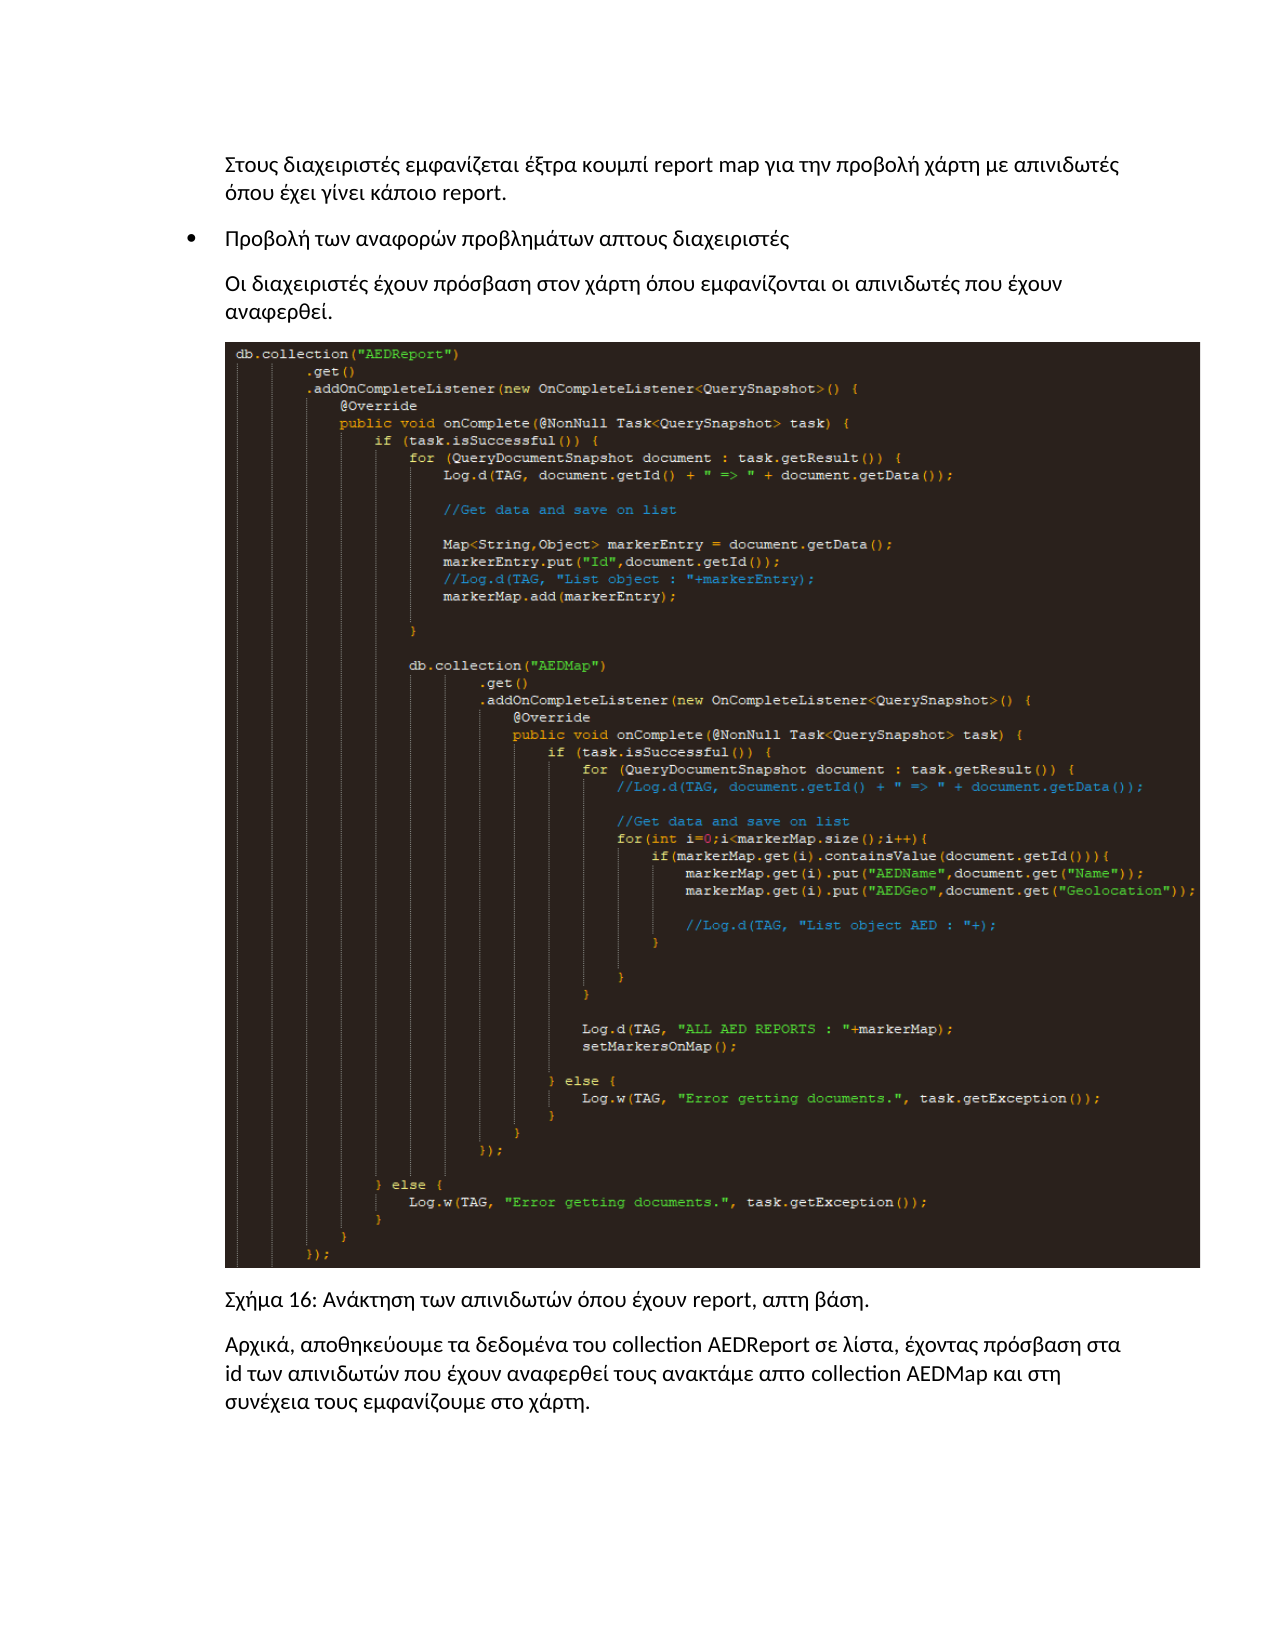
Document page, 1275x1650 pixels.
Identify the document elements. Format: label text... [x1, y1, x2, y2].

text Στους διαχειριστές εμφανίζεται έξτρα κουμπί report map για την προβολή χάρτη με απινιδωτές όπου έχει γίνει κάποιο report. [225, 150, 1125, 207]
text Αρχικά, αποθηκεύουμε τα δεδομένα του collection AEDReport σε λίστα, έχοντας πρόσβαση στα id των απινιδωτών που έχουν αναφερθεί τους ανακτάμε απτο collection AEDMap και στη συνέχεια τους εμφανίζουμε στο χάρτη. [225, 1330, 1125, 1416]
text Σχήμα 16: Ανάκτηση των απινιδωτών όπου έχουν report, απτη βάση. [225, 1285, 1125, 1313]
list Προβολή των αναφορών προβλημάτων απτους διαχειριστές [187, 224, 1125, 252]
text Οι διαχειριστές έχουν πρόσβαση στον χάρτη όπου εμφανίζονται οι απινιδωτές που έχουν αναφερθεί. [225, 269, 1125, 326]
